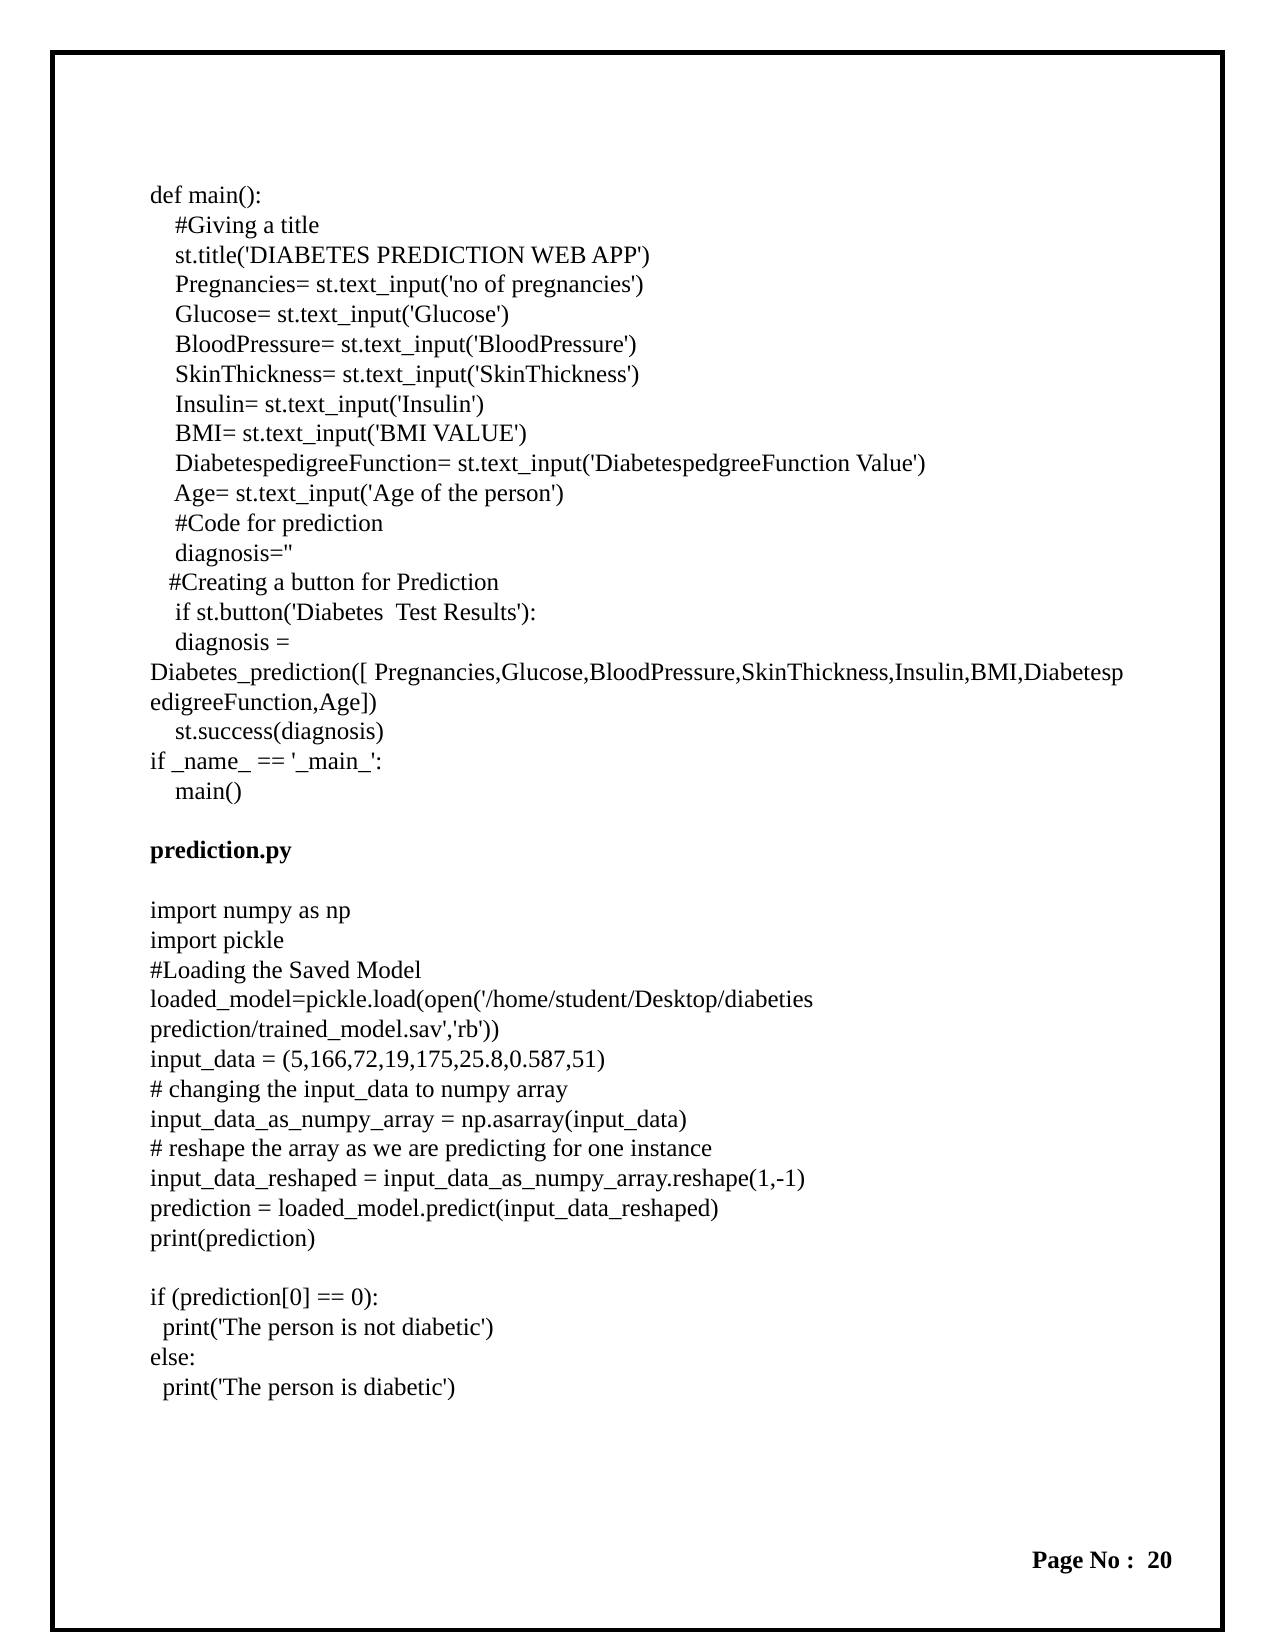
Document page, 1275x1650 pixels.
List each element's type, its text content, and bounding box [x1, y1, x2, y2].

text prediction = loaded_model.predict(input_data_reshaped) [150, 1193, 1129, 1222]
text import pickle [150, 924, 1129, 954]
text print('The person is not diabetic') [150, 1312, 1129, 1342]
text if st.button('Diabetes Test Results'): [150, 597, 1129, 627]
text def main(): [150, 180, 1129, 209]
text #Code for prediction [150, 507, 1129, 537]
text # reshape the array as we are predicting for one instance [150, 1133, 1129, 1163]
text SkinThickness= st.text_input('SkinThickness') [150, 358, 1129, 388]
text input_data_reshaped = input_data_as_numpy_array.reshape(1,-1) [150, 1163, 1129, 1193]
text #Giving a title [150, 209, 1129, 239]
text #Loading the Saved Model [150, 954, 1129, 984]
text Pregnancies= st.text_input('no of pregnancies') [150, 269, 1129, 299]
text # changing the input_data to numpy array [150, 1073, 1129, 1103]
text input_data = (5,166,72,19,175,25.8,0.587,51) [150, 1044, 1129, 1073]
text Glucose= st.text_input('Glucose') [150, 299, 1129, 329]
text Age= st.text_input('Age of the person') [150, 478, 1129, 507]
text BloodPressure= st.text_input('BloodPressure') [150, 329, 1129, 358]
text if _name_ == '_main_': [150, 746, 1129, 776]
text #Creating a button for Prediction [150, 567, 1129, 597]
text else: [150, 1342, 1129, 1371]
text BMI= st.text_input('BMI VALUE') [150, 418, 1129, 448]
text import numpy as np [150, 895, 1129, 924]
text print('The person is diabetic') [150, 1371, 1129, 1401]
text main() [150, 776, 1129, 805]
text DiabetespedigreeFunction= st.text_input('DiabetespedgreeFunction Value') [150, 448, 1129, 478]
text loaded_model=pickle.load(open('/home/student/Desktop/diabeties prediction/trained_model.sav','rb')) [150, 984, 1129, 1044]
text input_data_as_numpy_array = np.asarray(input_data) [150, 1103, 1129, 1133]
text st.success(diagnosis) [150, 716, 1129, 746]
text prediction.py [150, 835, 1129, 865]
text Insulin= st.text_input('Insulin') [150, 388, 1129, 418]
text diagnosis='' [150, 537, 1129, 567]
text print(prediction) [150, 1222, 1129, 1252]
text if (prediction[0] == 0): [150, 1282, 1129, 1312]
text diagnosis = Diabetes_prediction([ Pregnancies,Glucose,BloodPressure,SkinThickness,Insulin,BMI,DiabetespedigreeFunction,Age]) [150, 627, 1129, 716]
text st.title('DIABETES PREDICTION WEB APP') [150, 239, 1129, 269]
